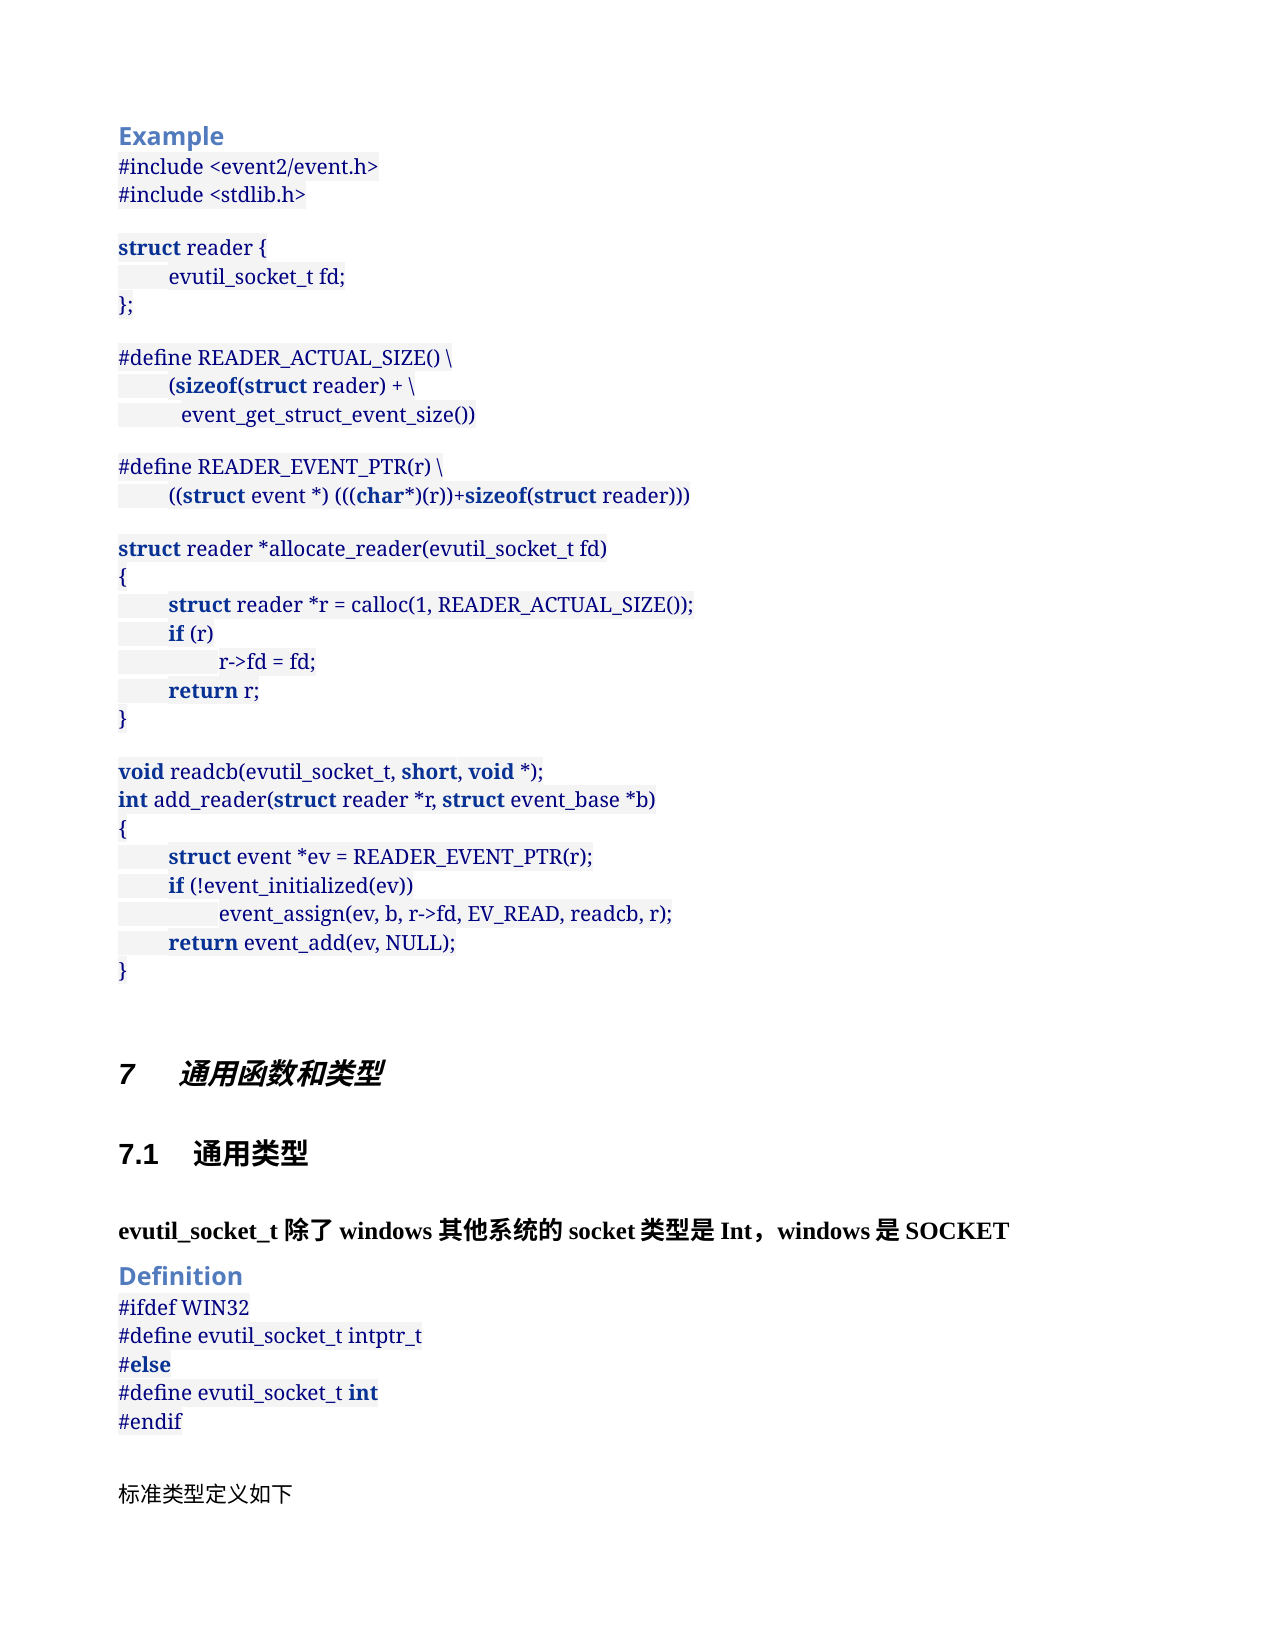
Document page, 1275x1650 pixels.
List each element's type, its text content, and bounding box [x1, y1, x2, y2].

text void readcb(evutil_socket_t, short, void *); [118, 757, 1157, 785]
text int add_reader(struct reader *r, struct event_base *b) [118, 785, 1157, 814]
text #include <stdlib.h> [118, 181, 1157, 209]
text { [118, 814, 1157, 842]
text #ifdef WIN32 [118, 1293, 1157, 1322]
text { [118, 562, 1157, 591]
text #include <event2/event.h> [118, 152, 1157, 181]
text 标准类型定义如下 [118, 1477, 1157, 1508]
text #endif [118, 1407, 1157, 1435]
text #define READER_ACTUAL_SIZE() \ [118, 343, 1157, 371]
text #define evutil_socket_t intptr_t [118, 1322, 1157, 1350]
text evutil_socket_t fd; [118, 262, 1157, 290]
text struct event *ev = READER_EVENT_PTR(r); [118, 842, 1157, 871]
text if (r) [118, 619, 1157, 647]
subtitle evutil_socket_t 除了windows 其他系统的socket类型是Int，windows是SOCKET [118, 1210, 1157, 1247]
text if (!event_initialized(ev)) [118, 871, 1157, 899]
text struct reader *allocate_reader(evutil_socket_t fd) [118, 534, 1157, 562]
text (sizeof(struct reader) + \ [118, 371, 1157, 400]
text #define READER_EVENT_PTR(r) \ [118, 452, 1157, 481]
text #else [118, 1350, 1157, 1378]
text struct reader { [118, 233, 1157, 262]
subtitle 通用函数和类型 [118, 1051, 1157, 1093]
text struct reader *r = calloc(1, READER_ACTUAL_SIZE()); [118, 591, 1157, 619]
text event_assign(ev, b, r->fd, EV_READ, readcb, r); [118, 899, 1157, 928]
text #define evutil_socket_t int [118, 1378, 1157, 1407]
text Example [118, 118, 1157, 152]
subtitle 通用类型 [118, 1131, 1157, 1173]
text }; [118, 290, 1157, 319]
text return r; [118, 676, 1157, 704]
text ((struct event *) (((char*)(r))+sizeof(struct reader))) [118, 481, 1157, 509]
text Definition [118, 1259, 1157, 1293]
text r->fd = fd; [118, 647, 1157, 676]
text } [118, 956, 1157, 984]
text return event_add(ev, NULL); [118, 928, 1157, 956]
text event_get_struct_event_size()) [118, 400, 1157, 428]
text } [118, 704, 1157, 733]
